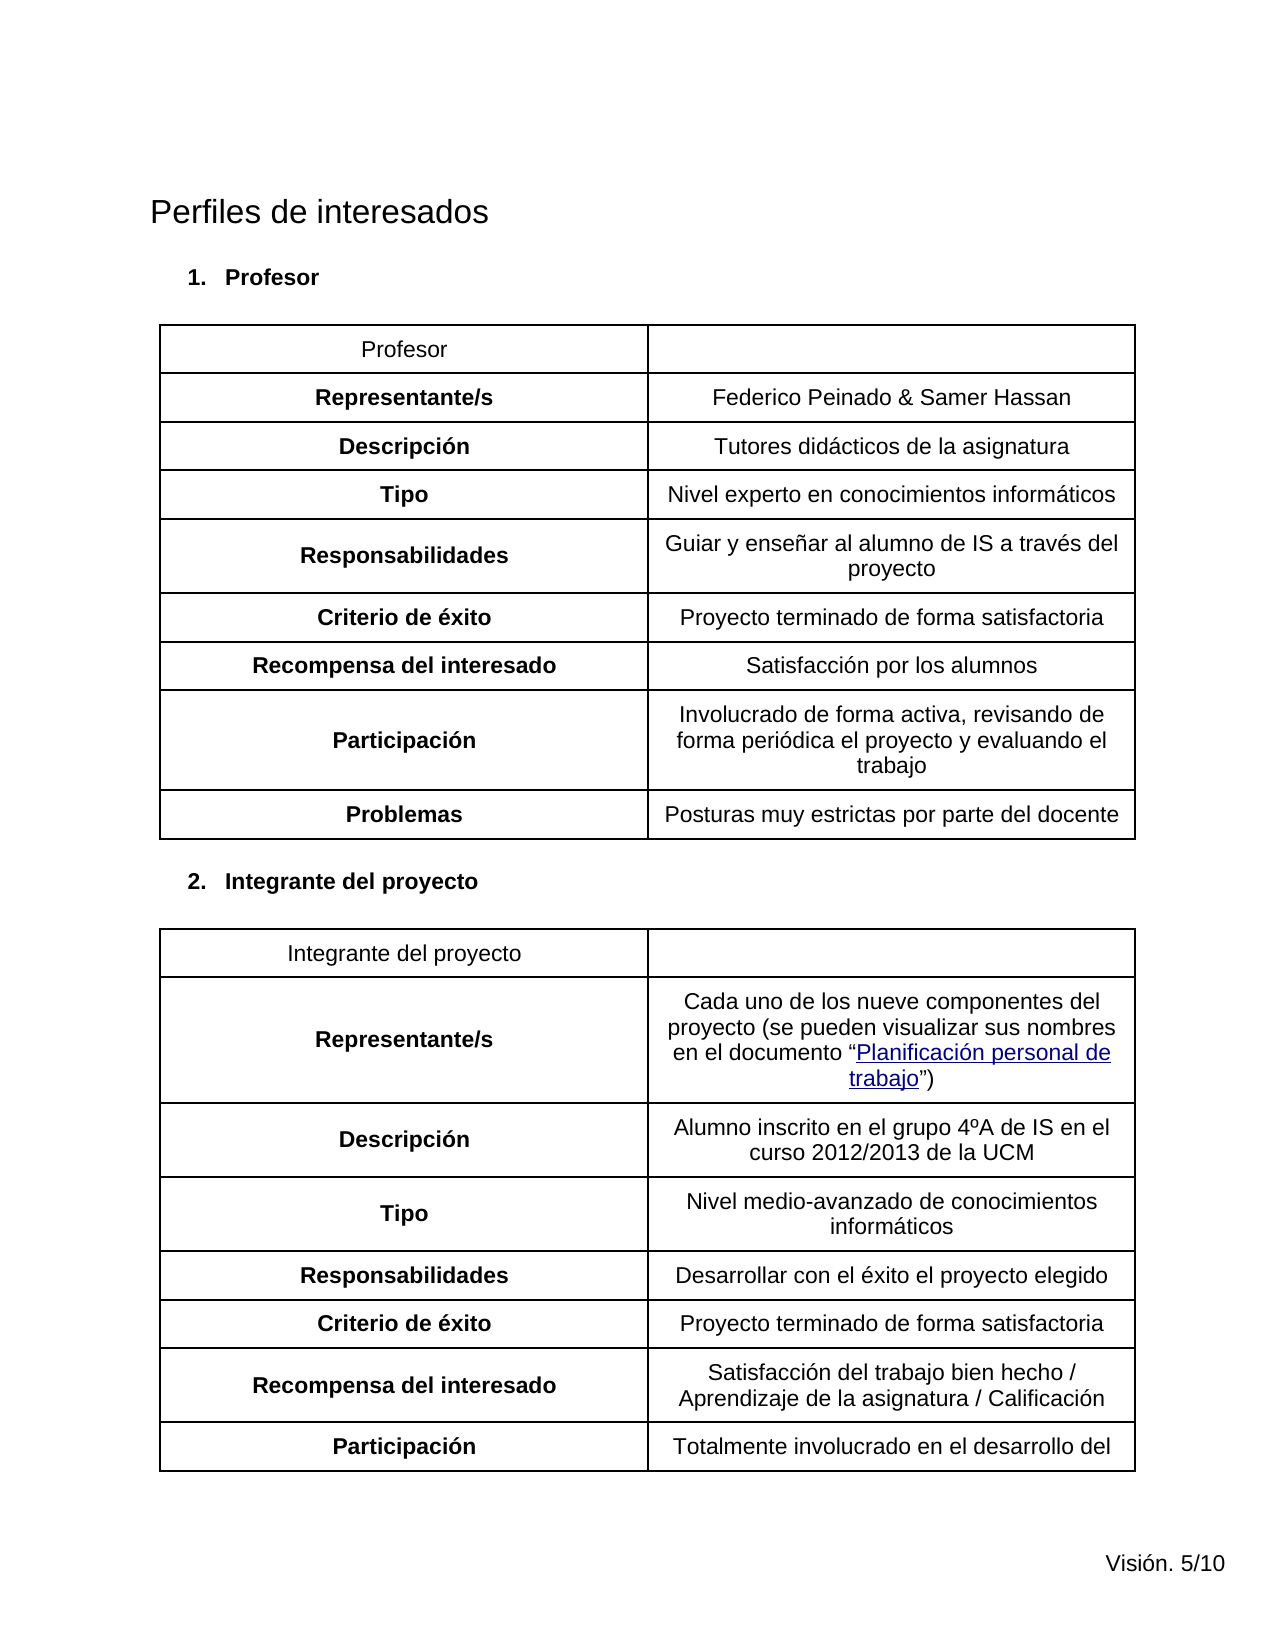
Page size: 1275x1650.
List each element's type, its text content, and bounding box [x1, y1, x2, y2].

table_header Integrante del proyecto [161, 930, 647, 976]
table_cell Satisfacción del trabajo bien hecho / Aprendizaje de la asignatura / Calificación [649, 1349, 1134, 1421]
table_cell Representante/s [161, 374, 647, 421]
table_cell Totalmente involucrado en el desarrollo del [649, 1423, 1134, 1470]
table_cell Recompensa del interesado [161, 1349, 647, 1421]
table_cell Proyecto terminado de forma satisfactoria [649, 594, 1134, 641]
table_cell Nivel experto en conocimientos informáticos [649, 471, 1134, 518]
table_cell Descripción [161, 423, 647, 469]
table_cell Posturas muy estrictas por parte del docente [649, 791, 1134, 837]
table_header [649, 930, 1134, 976]
table_cell Cada uno de los nueve componentes del proyecto (se pueden visualizar sus nombres en el documento “Planificación personal de trabajo”) [649, 978, 1134, 1102]
table_cell Problemas [161, 791, 647, 837]
table_cell Desarrollar con el éxito el proyecto elegido [649, 1252, 1134, 1298]
table_cell Alumno inscrito en el grupo 4ºA de IS en el curso 2012/2013 de la UCM [649, 1104, 1134, 1176]
table_cell Recompensa del interesado [161, 643, 647, 689]
table_cell Guiar y enseñar al alumno de IS a través del proyecto [649, 520, 1134, 592]
text Perfiles de interesados [150, 193, 1125, 230]
table_cell Tutores didácticos de la asignatura [649, 423, 1134, 469]
table_cell Involucrado de forma activa, revisando de forma periódica el proyecto y evaluando el trabajo [649, 691, 1134, 789]
table_cell Tipo [161, 1178, 647, 1250]
list Profesor [207, 265, 1125, 291]
table_cell Descripción [161, 1104, 647, 1176]
table_cell Responsabilidades [161, 1252, 647, 1298]
table_cell Representante/s [161, 978, 647, 1102]
table_cell Participación [161, 1423, 647, 1470]
table_cell Responsabilidades [161, 520, 647, 592]
table_cell Participación [161, 691, 647, 789]
table_header Profesor [161, 326, 647, 372]
list Integrante del proyecto [207, 869, 1125, 894]
table_cell Criterio de éxito [161, 594, 647, 641]
table_header [649, 326, 1134, 372]
table_cell Proyecto terminado de forma satisfactoria [649, 1301, 1134, 1347]
table_cell Satisfacción por los alumnos [649, 643, 1134, 689]
table_cell Tipo [161, 471, 647, 518]
table_cell Criterio de éxito [161, 1301, 647, 1347]
table_cell Federico Peinado & Samer Hassan [649, 374, 1134, 421]
table_cell Nivel medio-avanzado de conocimientos informáticos [649, 1178, 1134, 1250]
